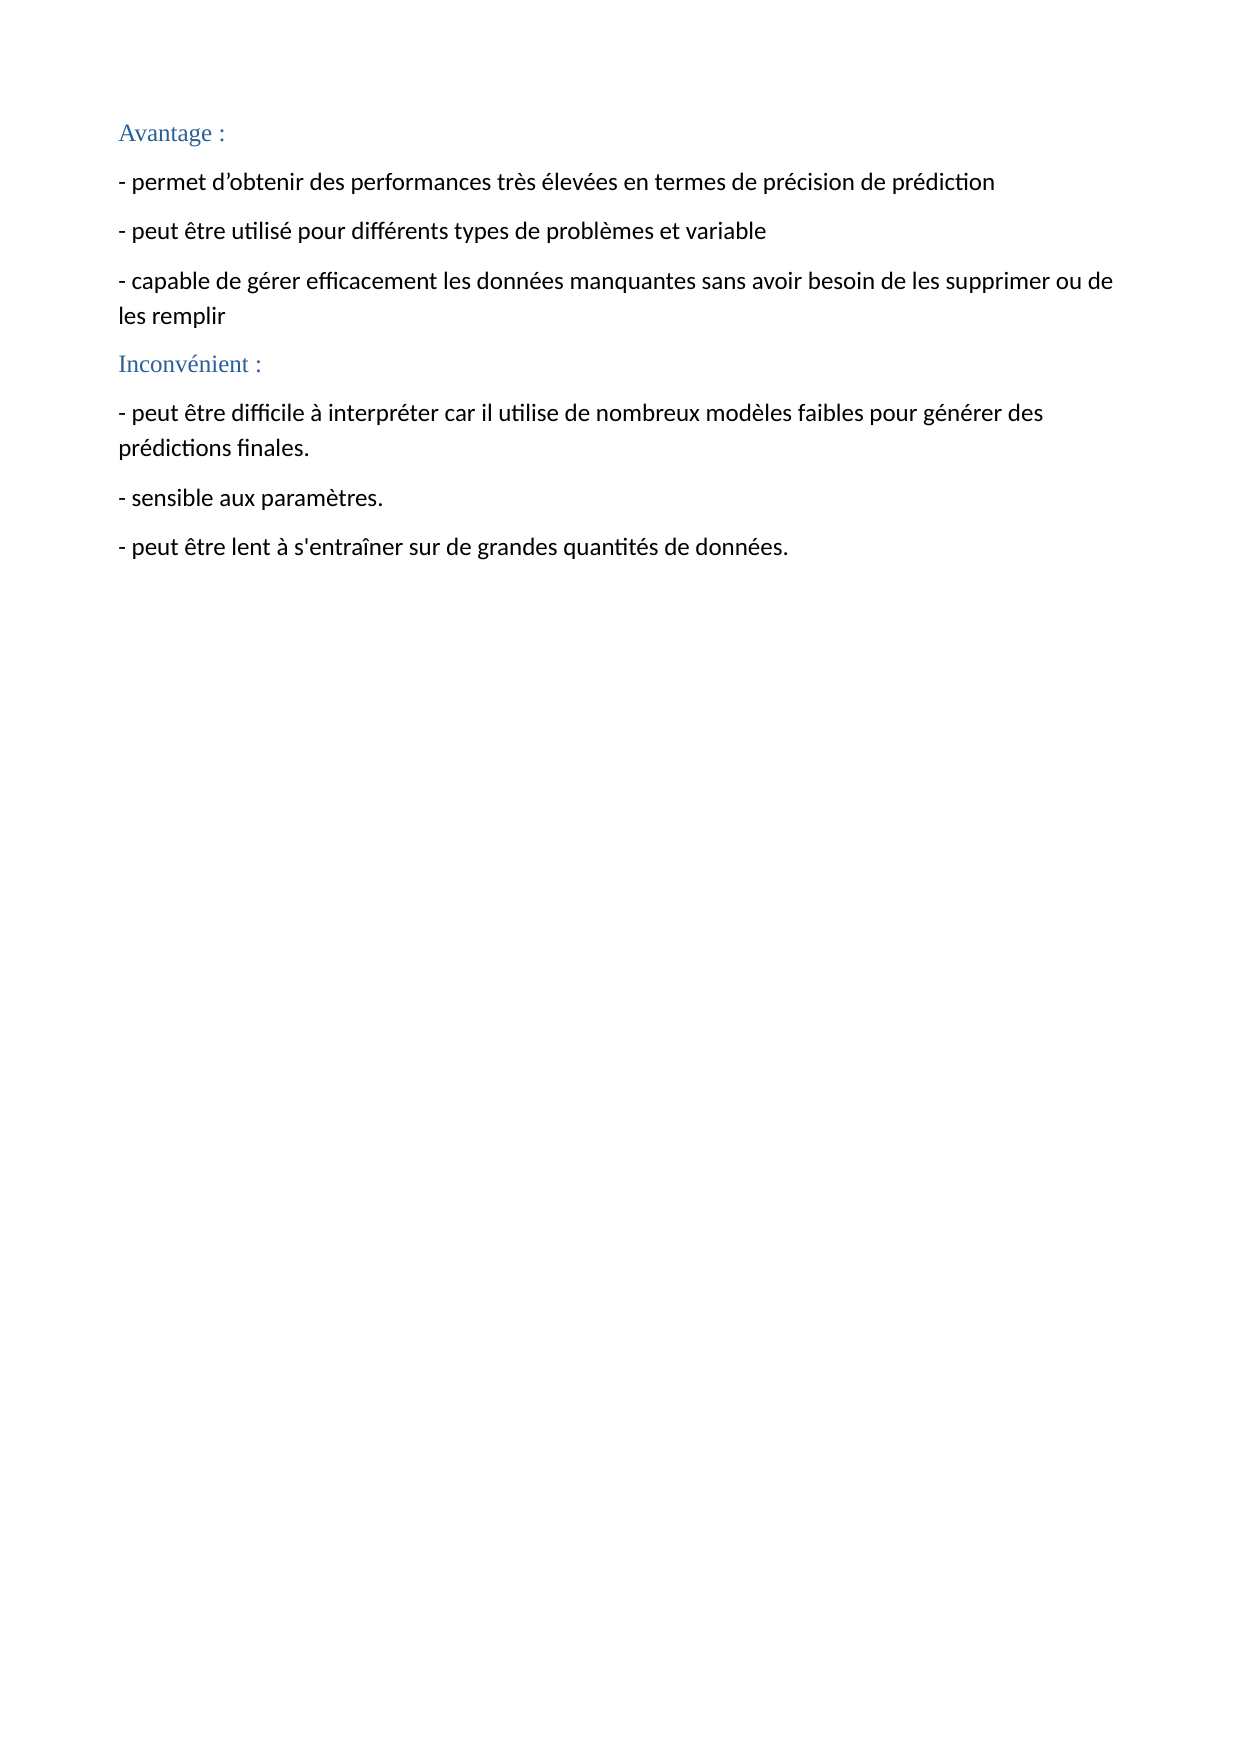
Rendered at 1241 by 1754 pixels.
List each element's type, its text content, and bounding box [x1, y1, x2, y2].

text - capable de gérer efficacement les données manquantes sans avoir besoin de les supprimer ou de les remplir [118, 265, 1122, 330]
text - sensible aux paramètres. [118, 482, 1122, 512]
text - peut être difficile à interpréter car il utilise de nombreux modèles faibles pour générer des prédictions finales. [118, 397, 1122, 463]
text Avantage : [118, 118, 1122, 147]
text Inconvénient : [118, 349, 1122, 378]
text - permet d’obtenir des performances très élevées en termes de précision de prédiction [118, 166, 1122, 196]
text - peut être lent à s'entraîner sur de grandes quantités de données. [118, 531, 1122, 562]
text - peut être utilisé pour différents types de problèmes et variable [118, 215, 1122, 246]
